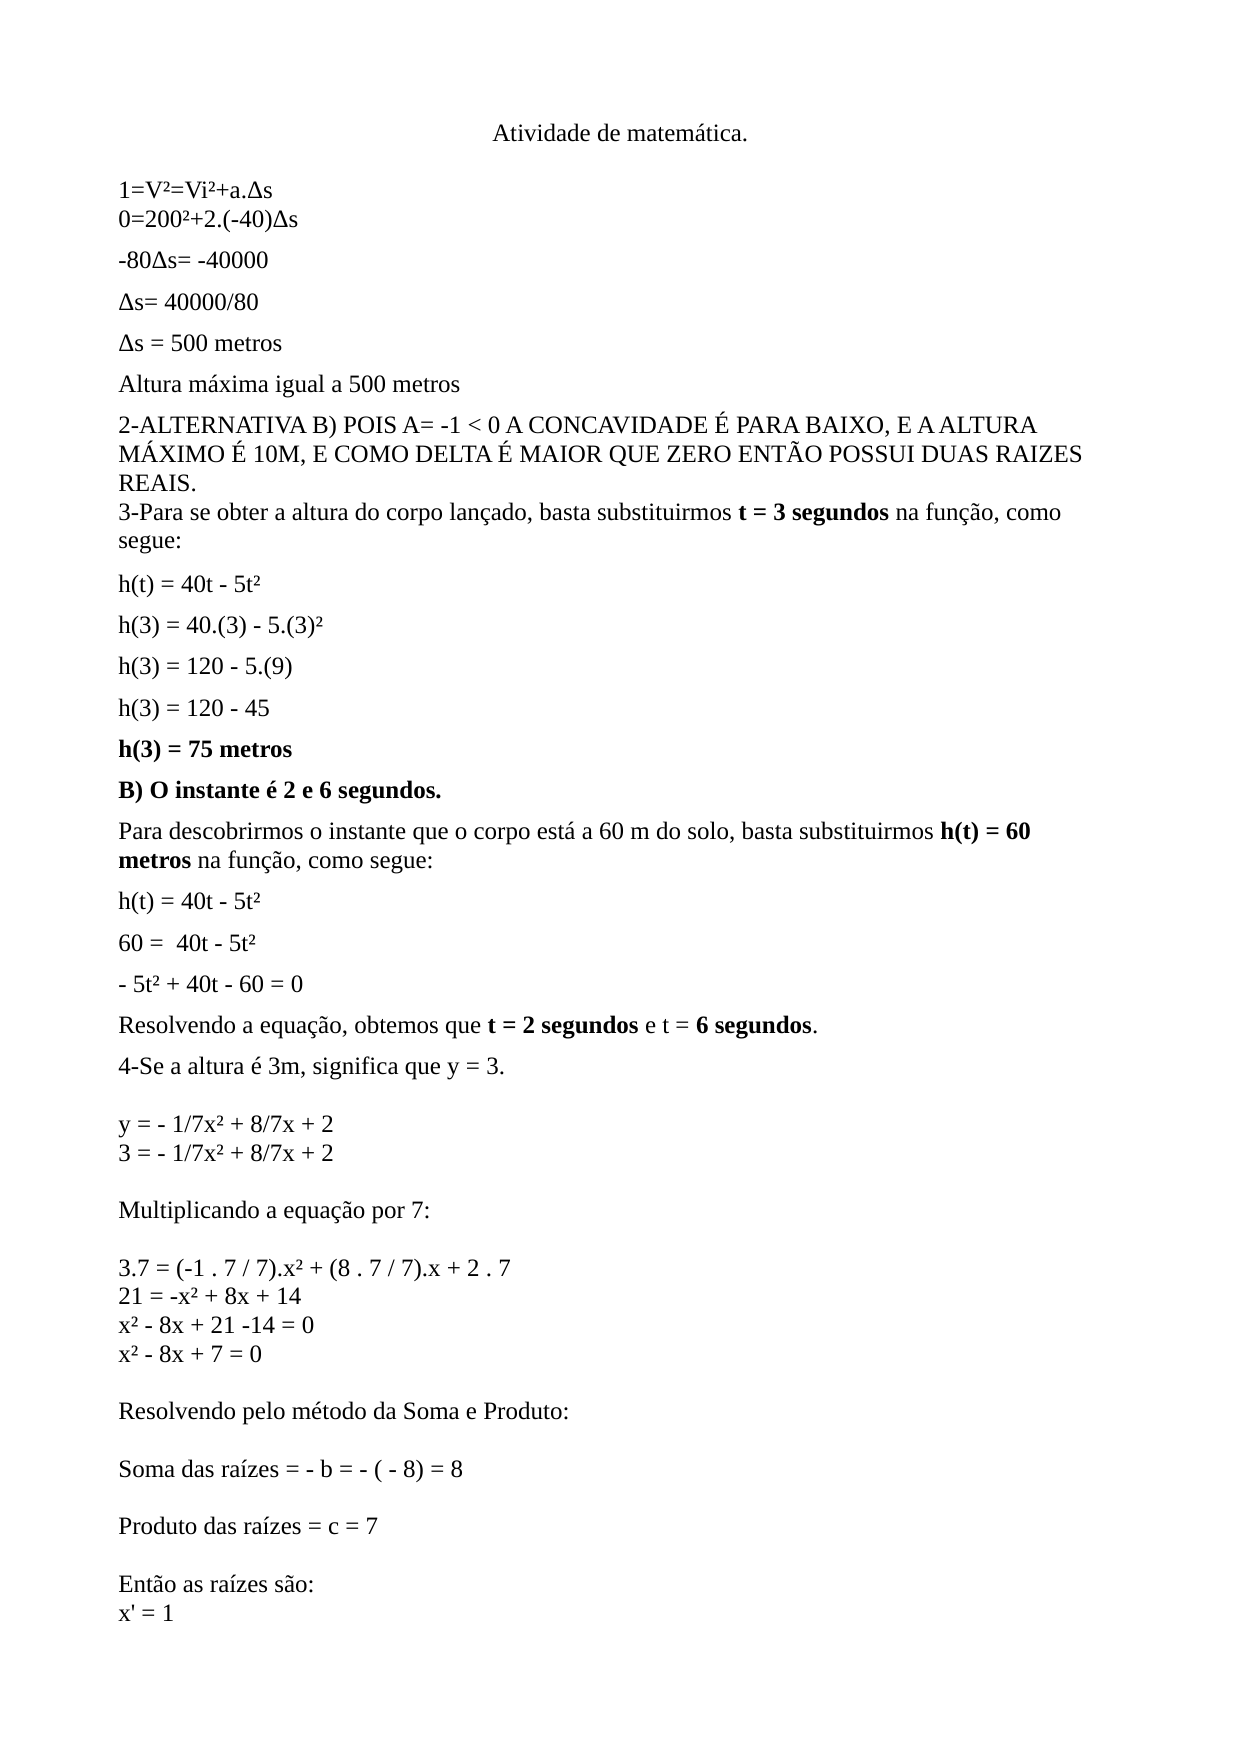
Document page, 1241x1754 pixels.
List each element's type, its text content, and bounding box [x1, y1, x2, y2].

text h(3) = 120 - 45 [118, 693, 1122, 721]
text 60 = 40t - 5t² [118, 928, 1122, 956]
text 2-ALTERNATIVA B) POIS A= -1 < 0 A CONCAVIDADE É PARA BAIXO, E A ALTURA MÁXIMO É 10M, E COMO DELTA É MAIOR QUE ZERO ENTÃO POSSUI DUAS RAIZES REAIS. 3-Para se obter a altura do corpo lançado, basta substituirmos t = 3 segundos na função, como segue: [118, 411, 1122, 554]
text Δs = 500 metros [118, 328, 1122, 357]
text h(t) = 40t - 5t² [118, 569, 1122, 598]
text -80Δs= -40000 [118, 246, 1122, 274]
text h(3) = 120 - 5.(9) [118, 651, 1122, 680]
text h(3) = 75 metros [118, 734, 1122, 763]
text 1=V²=Vi²+a.Δs [118, 176, 1122, 204]
text B) O instante é 2 e 6 segundos. [118, 775, 1122, 804]
text Resolvendo a equação, obtemos que t = 2 segundos e t = 6 segundos. [118, 1010, 1122, 1039]
text h(3) = 40.(3) - 5.(3)² [118, 610, 1122, 639]
text - 5t² + 40t - 60 = 0 [118, 969, 1122, 998]
text 0=200²+2.(-40)Δs [118, 204, 1122, 233]
text Para descobrirmos o instante que o corpo está a 60 m do solo, basta substituirmos h(t) = 60 metros na função, como segue: [118, 816, 1122, 874]
text Altura máxima igual a 500 metros [118, 369, 1122, 398]
text Δs= 40000/80 [118, 287, 1122, 316]
text Atividade de matemática. [118, 118, 1122, 147]
text h(t) = 40t - 5t² [118, 886, 1122, 915]
text 4-Se a altura é 3m, significa que y = 3. y = - 1/7x² + 8/7x + 2 3 = - 1/7x² + 8/7x + 2 Multiplicando a equação por 7: 3.7 = (-1 . 7 / 7).x² + (8 . 7 / 7).x + 2 . 7 21 = -x² + 8x + 14 x² - 8x + 21 -14 = 0 x² - 8x + 7 = 0 Resolvendo pelo método da Soma e Produto: Soma das raízes = - b = - ( - 8) = 8 Produto das raízes = c = 7 Então as raízes são: x' = 1 [118, 1051, 1122, 1626]
